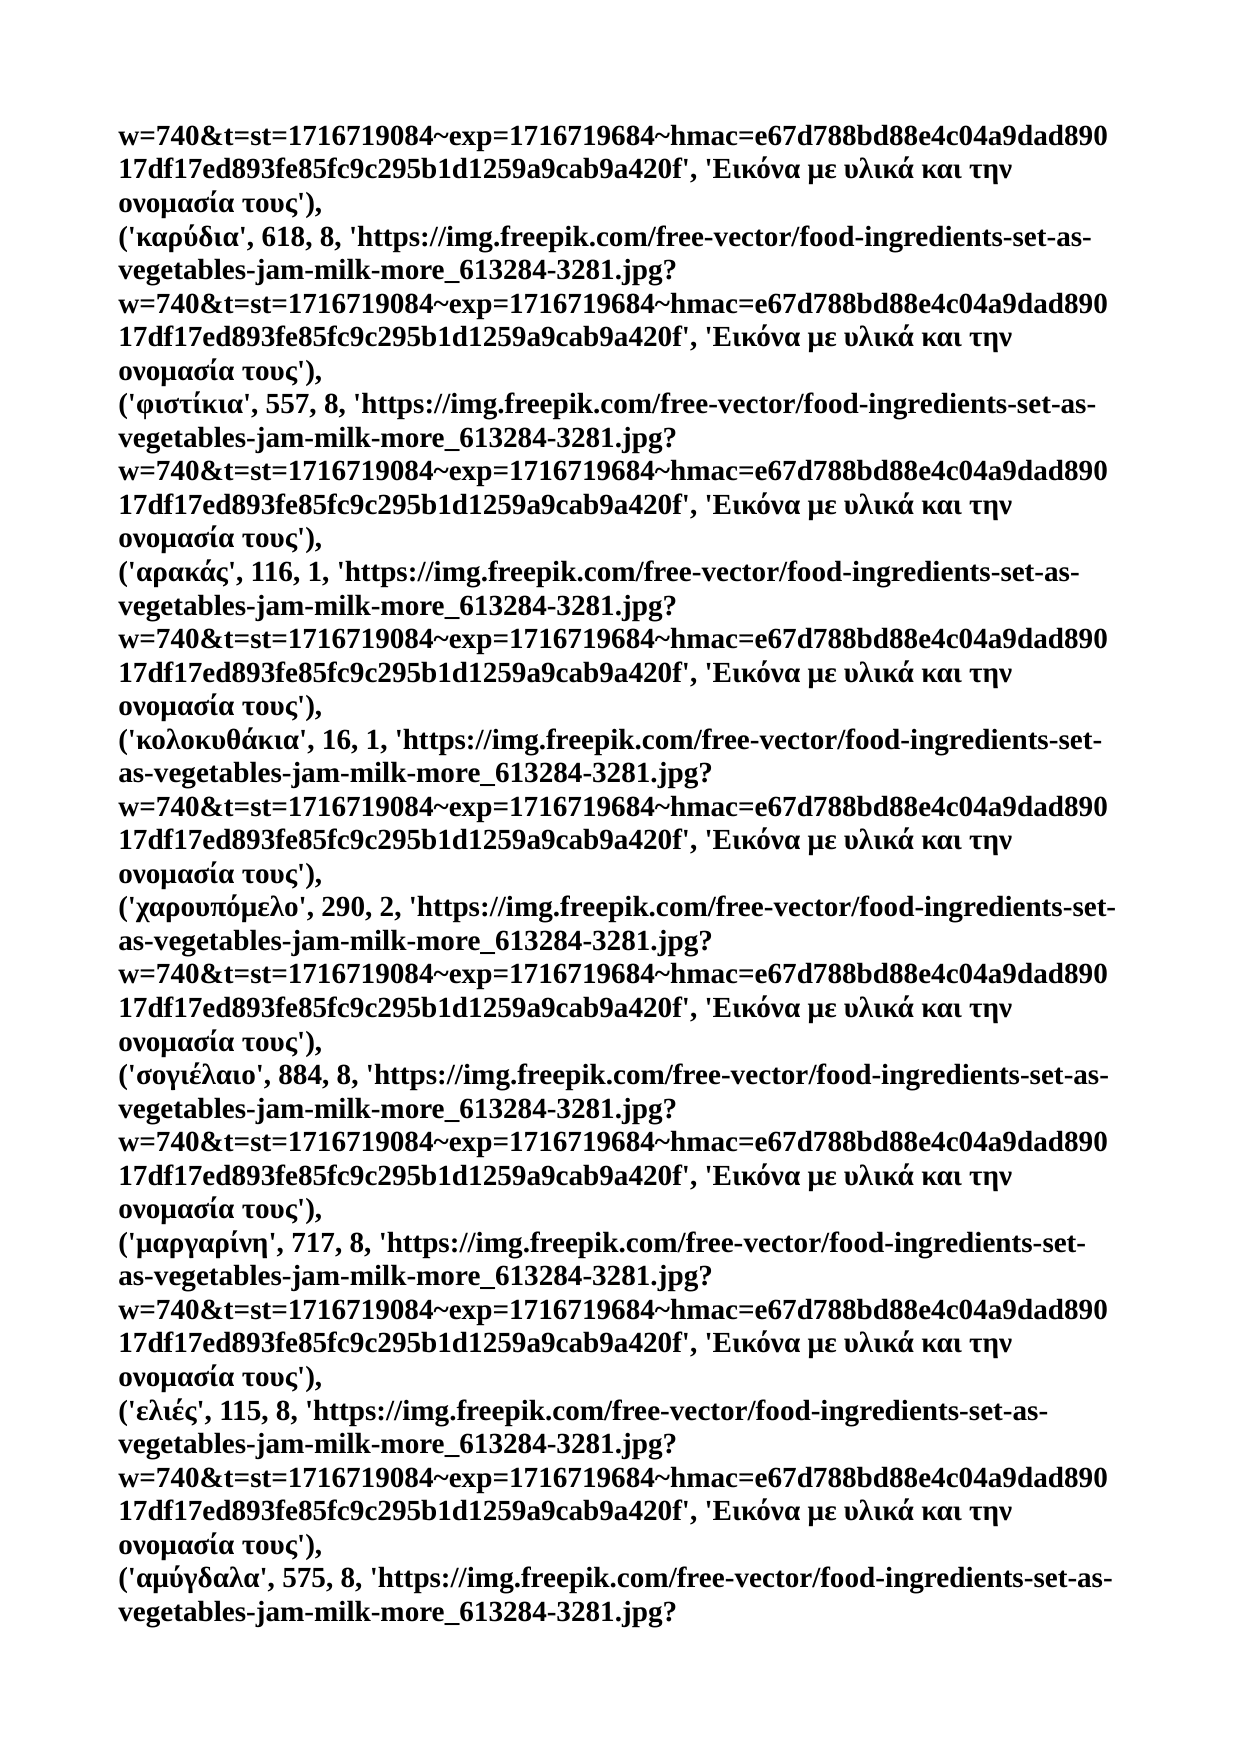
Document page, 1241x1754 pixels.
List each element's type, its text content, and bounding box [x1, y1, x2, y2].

text w=740&t=st=1716719084~exp=1716719684~hmac=e67d788bd88e4c04a9dad89017df17ed893fe85fc9c295b1d1259a9cab9a420f', 'Εικόνα με υλικά και την ονομασία τους'), [118, 118, 1122, 219]
text ('σογιέλαιο', 884, 8, 'https://img.freepik.com/free-vector/food-ingredients-set-as-vegetables-jam-milk-more_613284-3281.jpg?w=740&t=st=1716719084~exp=1716719684~hmac=e67d788bd88e4c04a9dad89017df17ed893fe85fc9c295b1d1259a9cab9a420f', 'Εικόνα με υλικά και την ονομασία τους'), [118, 1057, 1122, 1225]
text ('ελιές', 115, 8, 'https://img.freepik.com/free-vector/food-ingredients-set-as-vegetables-jam-milk-more_613284-3281.jpg?w=740&t=st=1716719084~exp=1716719684~hmac=e67d788bd88e4c04a9dad89017df17ed893fe85fc9c295b1d1259a9cab9a420f', 'Εικόνα με υλικά και την ονομασία τους'), [118, 1393, 1122, 1560]
text ('χαρουπόμελο', 290, 2, 'https://img.freepik.com/free-vector/food-ingredients-set-as-vegetables-jam-milk-more_613284-3281.jpg?w=740&t=st=1716719084~exp=1716719684~hmac=e67d788bd88e4c04a9dad89017df17ed893fe85fc9c295b1d1259a9cab9a420f', 'Εικόνα με υλικά και την ονομασία τους'), [118, 889, 1122, 1057]
text ('κολοκυθάκια', 16, 1, 'https://img.freepik.com/free-vector/food-ingredients-set-as-vegetables-jam-milk-more_613284-3281.jpg?w=740&t=st=1716719084~exp=1716719684~hmac=e67d788bd88e4c04a9dad89017df17ed893fe85fc9c295b1d1259a9cab9a420f', 'Εικόνα με υλικά και την ονομασία τους'), [118, 722, 1122, 889]
text ('φιστίκια', 557, 8, 'https://img.freepik.com/free-vector/food-ingredients-set-as-vegetables-jam-milk-more_613284-3281.jpg?w=740&t=st=1716719084~exp=1716719684~hmac=e67d788bd88e4c04a9dad89017df17ed893fe85fc9c295b1d1259a9cab9a420f', 'Εικόνα με υλικά και την ονομασία τους'), [118, 386, 1122, 554]
text ('μαργαρίνη', 717, 8, 'https://img.freepik.com/free-vector/food-ingredients-set-as-vegetables-jam-milk-more_613284-3281.jpg?w=740&t=st=1716719084~exp=1716719684~hmac=e67d788bd88e4c04a9dad89017df17ed893fe85fc9c295b1d1259a9cab9a420f', 'Εικόνα με υλικά και την ονομασία τους'), [118, 1225, 1122, 1393]
text ('καρύδια', 618, 8, 'https://img.freepik.com/free-vector/food-ingredients-set-as-vegetables-jam-milk-more_613284-3281.jpg?w=740&t=st=1716719084~exp=1716719684~hmac=e67d788bd88e4c04a9dad89017df17ed893fe85fc9c295b1d1259a9cab9a420f', 'Εικόνα με υλικά και την ονομασία τους'), [118, 219, 1122, 386]
text ('αμύγδαλα', 575, 8, 'https://img.freepik.com/free-vector/food-ingredients-set-as-vegetables-jam-milk-more_613284-3281.jpg? [118, 1560, 1122, 1627]
text ('αρακάς', 116, 1, 'https://img.freepik.com/free-vector/food-ingredients-set-as-vegetables-jam-milk-more_613284-3281.jpg?w=740&t=st=1716719084~exp=1716719684~hmac=e67d788bd88e4c04a9dad89017df17ed893fe85fc9c295b1d1259a9cab9a420f', 'Εικόνα με υλικά και την ονομασία τους'), [118, 554, 1122, 722]
